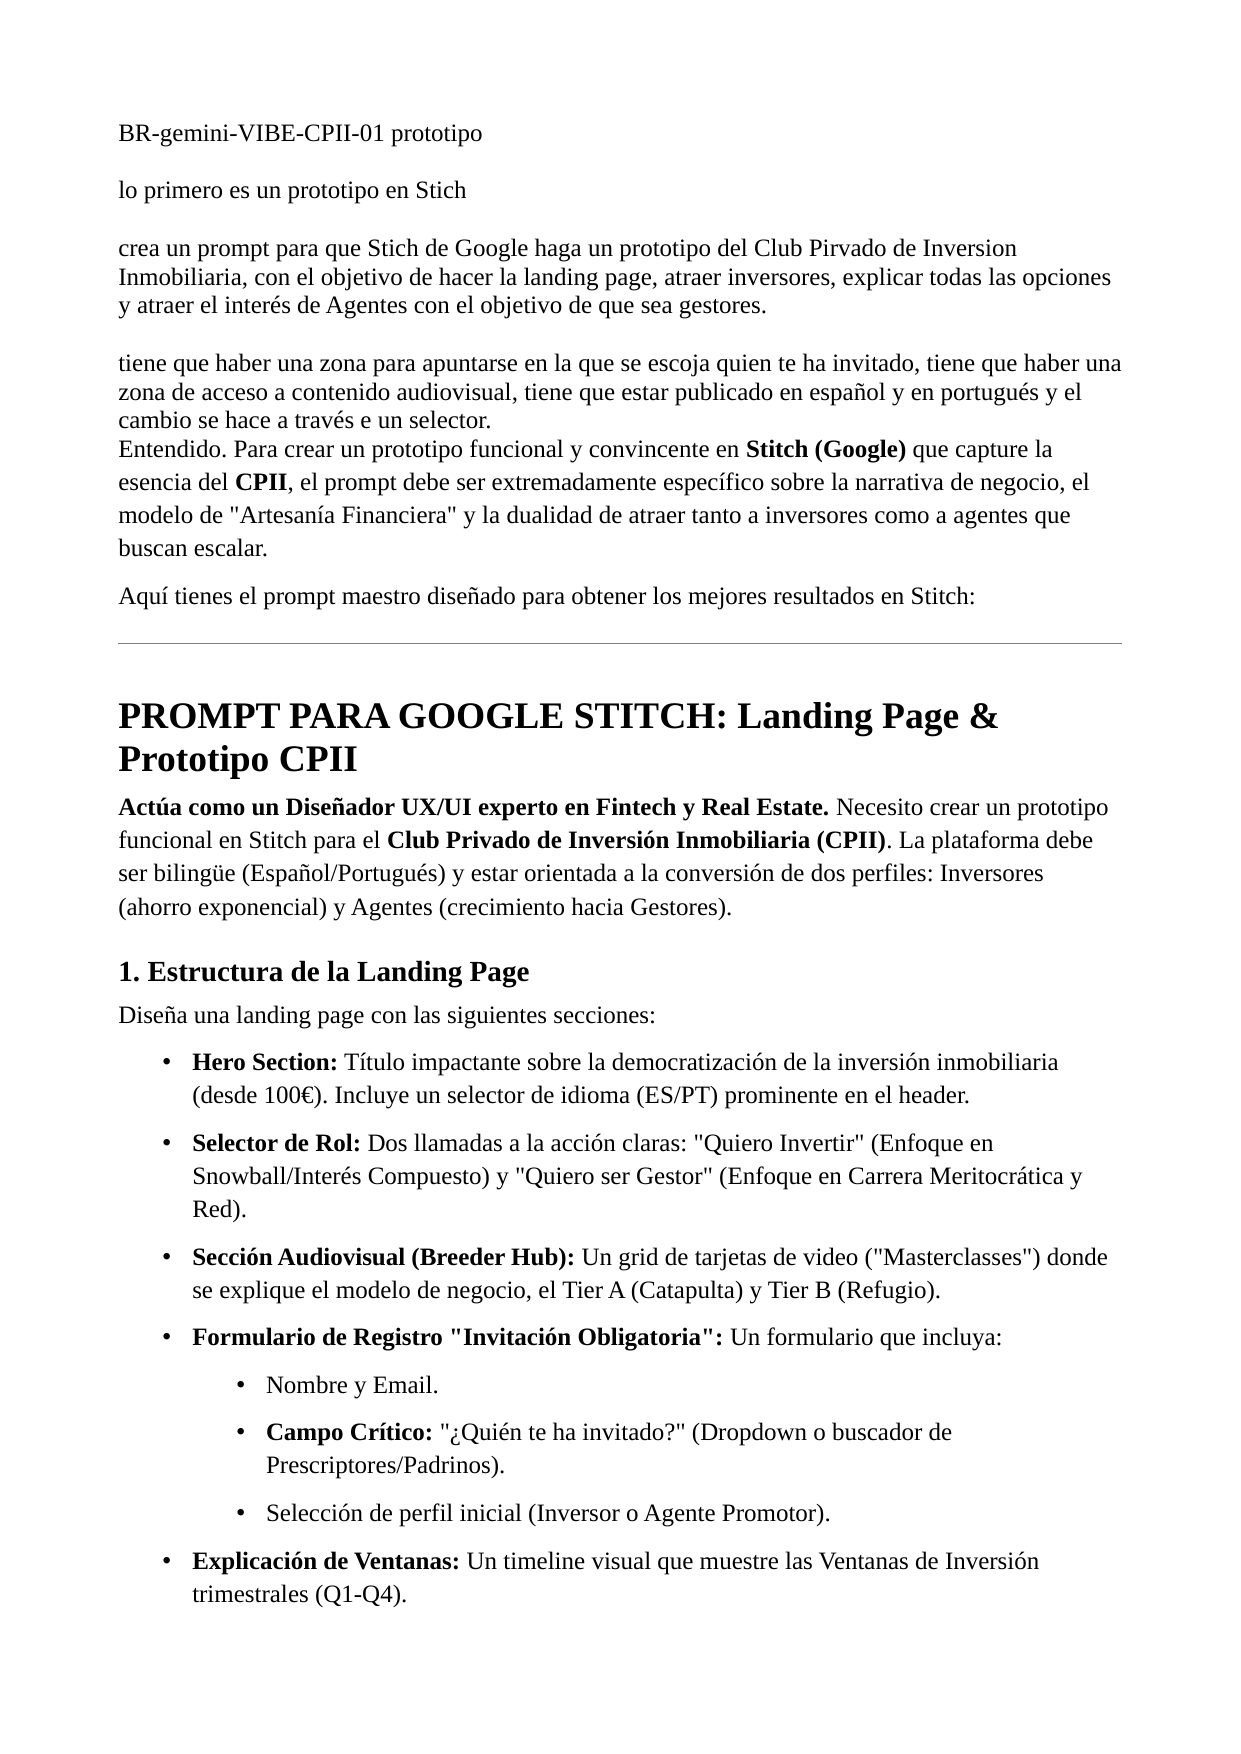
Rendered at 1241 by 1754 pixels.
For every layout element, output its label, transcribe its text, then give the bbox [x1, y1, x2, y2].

table_cell Entendido. Para crear un prototipo funcional y convincente en Stitch (Google) que capture la esencia del CPII, el prompt debe ser extremadamente específico sobre la narrativa de negocio, el modelo de "Artesanía Financiera" y la dualidad de atraer tanto a inversores como a agentes que buscan escalar. Aquí tienes el prompt maestro diseñado para obtener los mejores resultados en Stitch: [118, 434, 1122, 643]
table_header lo primero es un prototipo en Stich crea un prompt para que Stich de Google haga un prototipo del Club Pirvado de Inversion Inmobiliaria, con el objetivo de hacer la landing page, atraer inversores, explicar todas las opciones y atraer el interés de Agentes con el objetivo de que sea gestores. tiene que haber una zona para apuntarse en la que se escoja quien te ha invitado, tiene que haber una zona de acceso a contenido audiovisual, tiene que estar publicado en español y en portugués y el cambio se hace a través e un selector. [118, 176, 1122, 434]
text BR-gemini-VIBE-CPII-01 prototipo [118, 118, 1122, 147]
table_cell PROMPT PARA GOOGLE STITCH: Landing Page & Prototipo CPII Actúa como un Diseñador UX/UI experto en Fintech y Real Estate. Necesito crear un prototipo funcional en Stitch para el Club Privado de Inversión Inmobiliaria (CPII). La plataforma debe ser bilingüe (Español/Portugués) y estar orientada a la conversión de dos perfiles: Inversores (ahorro exponencial) y Agentes (crecimiento hacia Gestores). 1. Estructura de la Landing Page Diseña una landing page con las siguientes secciones: Hero Section: Título impactante sobre la democratización de la inversión inmobiliaria (desde 100€). Incluye un selector de idioma (ES/PT) prominente en el header. Selector de Rol: Dos llamadas a la acción claras: "Quiero Invertir" (Enfoque en Snowball/Interés Compuesto) y "Quiero ser Gestor" (Enfoque en Carrera Meritocrática y Red). Sección Audiovisual (Breeder Hub): Un grid de tarjetas de video ("Masterclasses") donde se explique el modelo de negocio, el Tier A (Catapulta) y Tier B (Refugio). Formulario de Registro "Invitación Obligatoria": Un formulario que incluya: Nombre y Email. Campo Crítico: "¿Quién te ha invitado?" (Dropdown o buscador de Prescriptores/Padrinos). Selección de perfil inicial (Inversor o Agente Promotor). Explicación de Ventanas: Un timeline visual que muestre las Ventanas de Inversión trimestrales (Q1-Q4). [118, 644, 1122, 1626]
